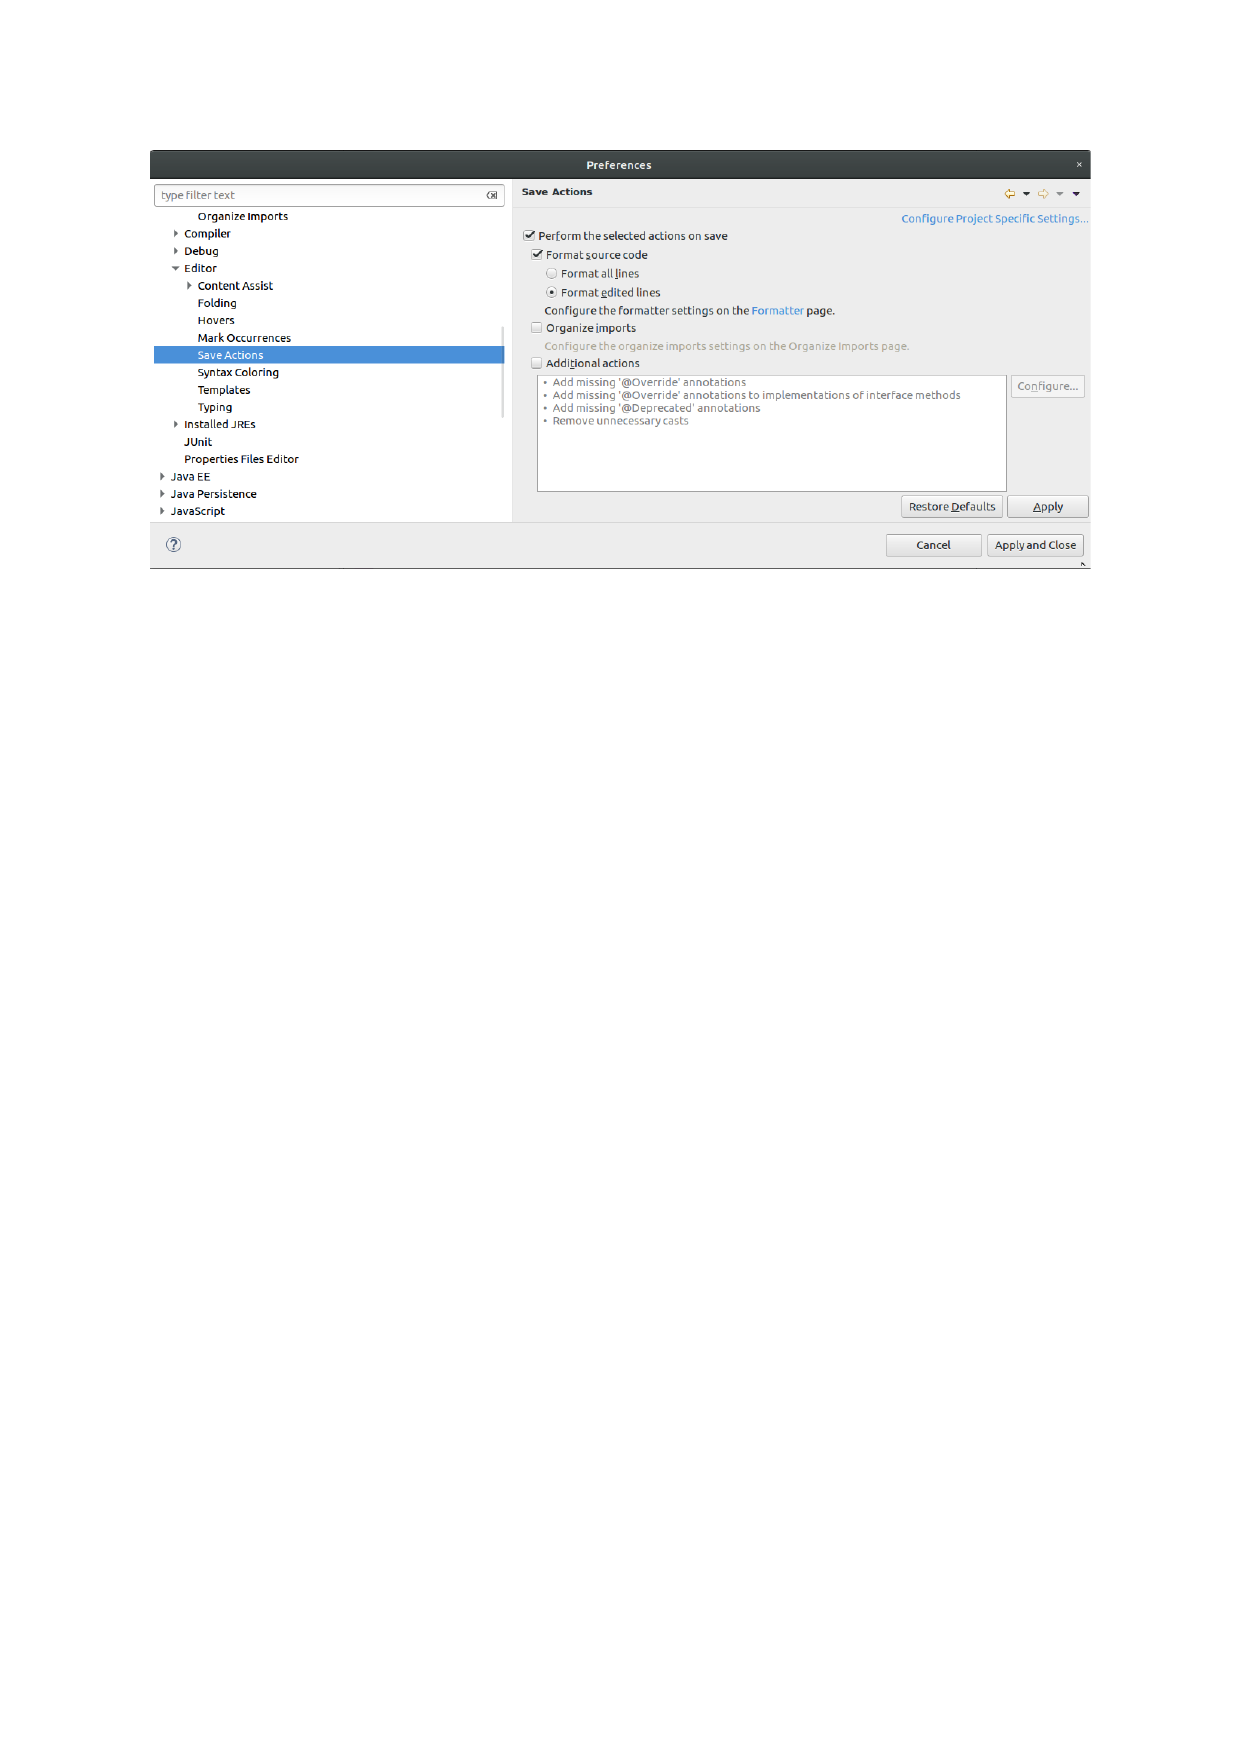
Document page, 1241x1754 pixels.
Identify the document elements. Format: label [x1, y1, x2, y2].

picture [150, 150, 1091, 569]
